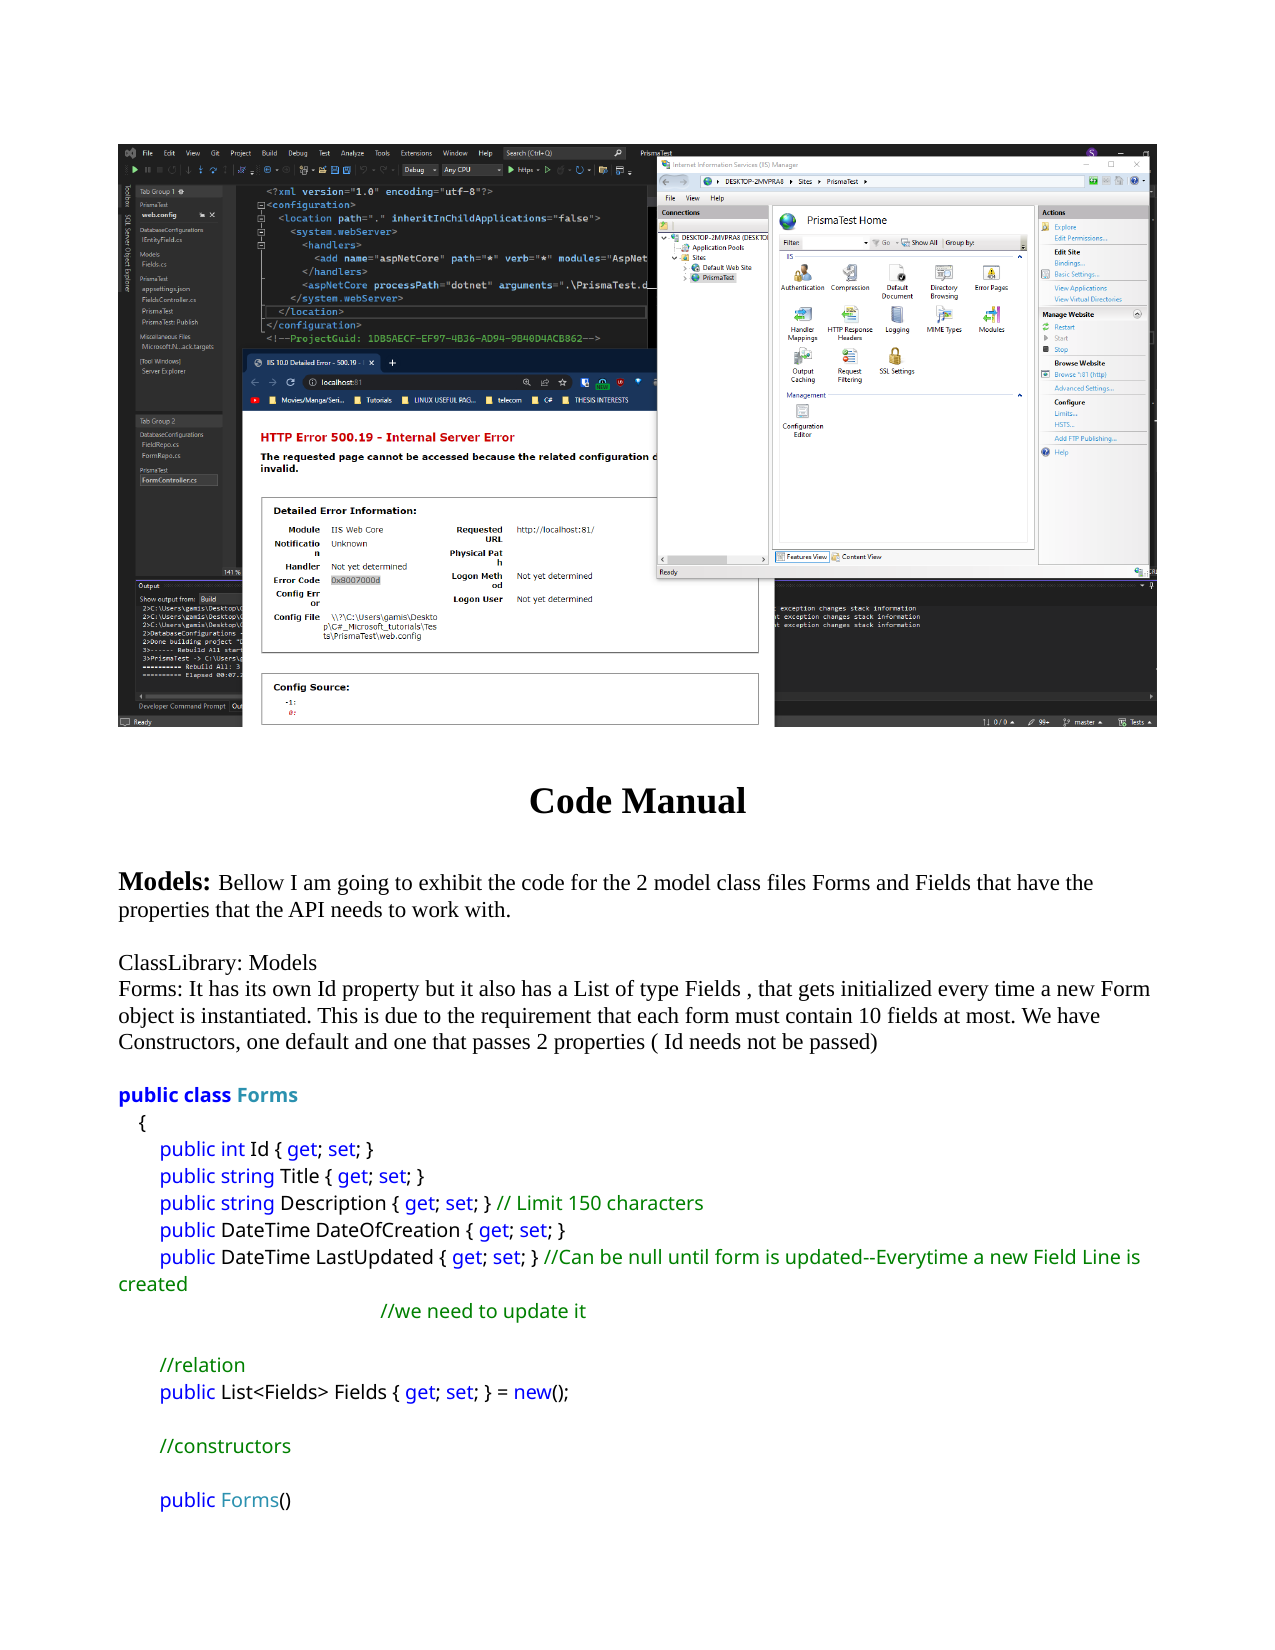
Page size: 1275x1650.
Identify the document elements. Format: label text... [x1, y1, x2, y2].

text public string Description { get; set; } // Limit 150 characters [118, 1189, 1157, 1216]
text public int Id { get; set; } [118, 1135, 1157, 1162]
text Forms: It has its own Id property but it also has a List of type Fields , that gets initialized every time a new Form object is instantiated. This is due to the requirement that each form must contain 10 fields at most. We have Constructors, one default and one that passes 2 properties ( Id needs not be passed) [118, 975, 1157, 1054]
text public DateTime LastUpdated { get; set; } //Can be null until form is updated--Everytime a new Field Line is created [118, 1243, 1157, 1297]
text //we need to update it [118, 1297, 1157, 1324]
text public string Title { get; set; } [118, 1162, 1157, 1189]
text Models: Bellow I am going to exhibit the code for the 2 model class files Forms and Fields that have the properties that the API needs to work with. [118, 865, 1157, 923]
text public class Forms [118, 1081, 1157, 1108]
text public Forms() [118, 1486, 1157, 1513]
text public DateTime DateOfCreation { get; set; } [118, 1216, 1157, 1243]
picture [118, 144, 1157, 727]
text { [118, 1108, 1157, 1135]
text //constructors [118, 1432, 1157, 1459]
text //relation [118, 1351, 1157, 1378]
text ClassLibrary: Models [118, 949, 1157, 975]
text public List<Fields> Fields { get; set; } = new(); [118, 1378, 1157, 1405]
text Code Manual [118, 779, 1157, 822]
